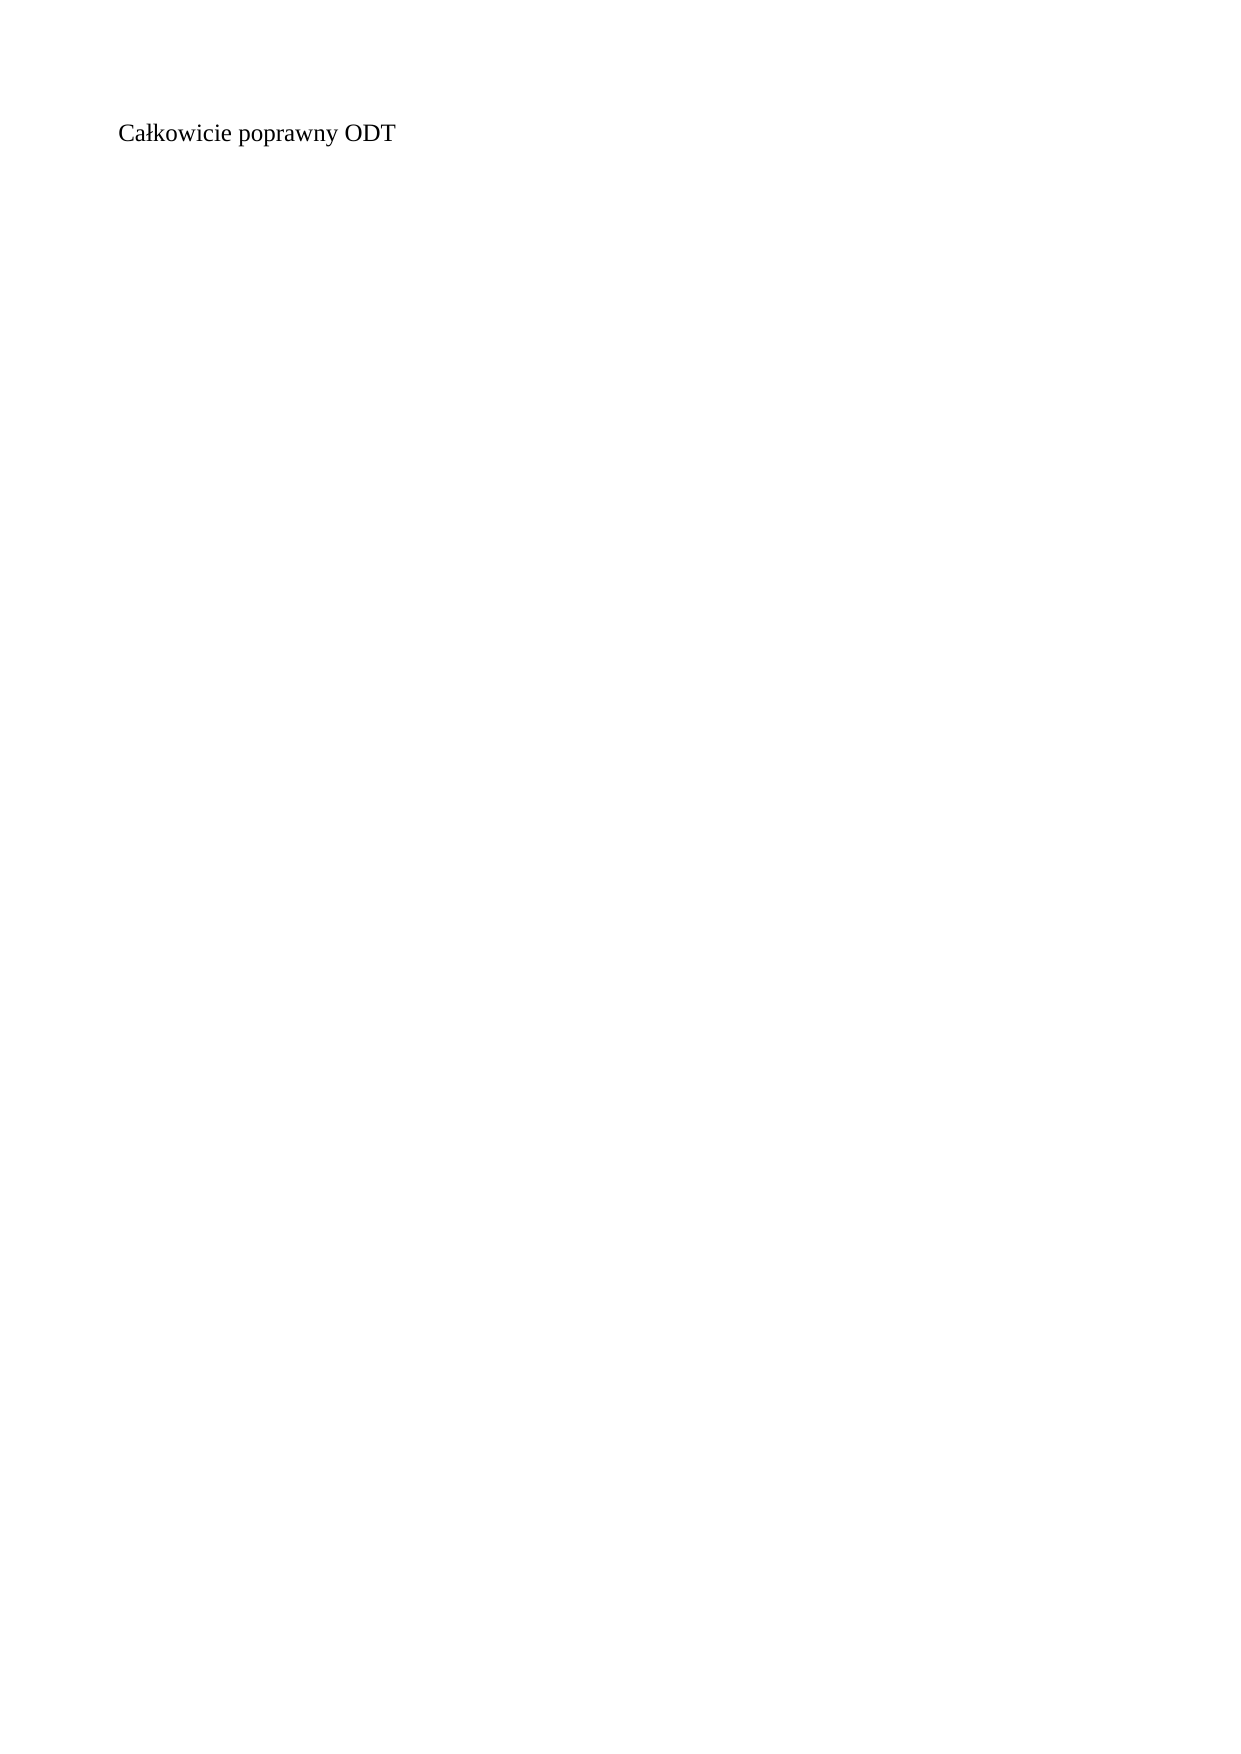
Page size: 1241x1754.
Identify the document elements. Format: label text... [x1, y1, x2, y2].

text Całkowicie poprawny ODT [118, 118, 1122, 147]
